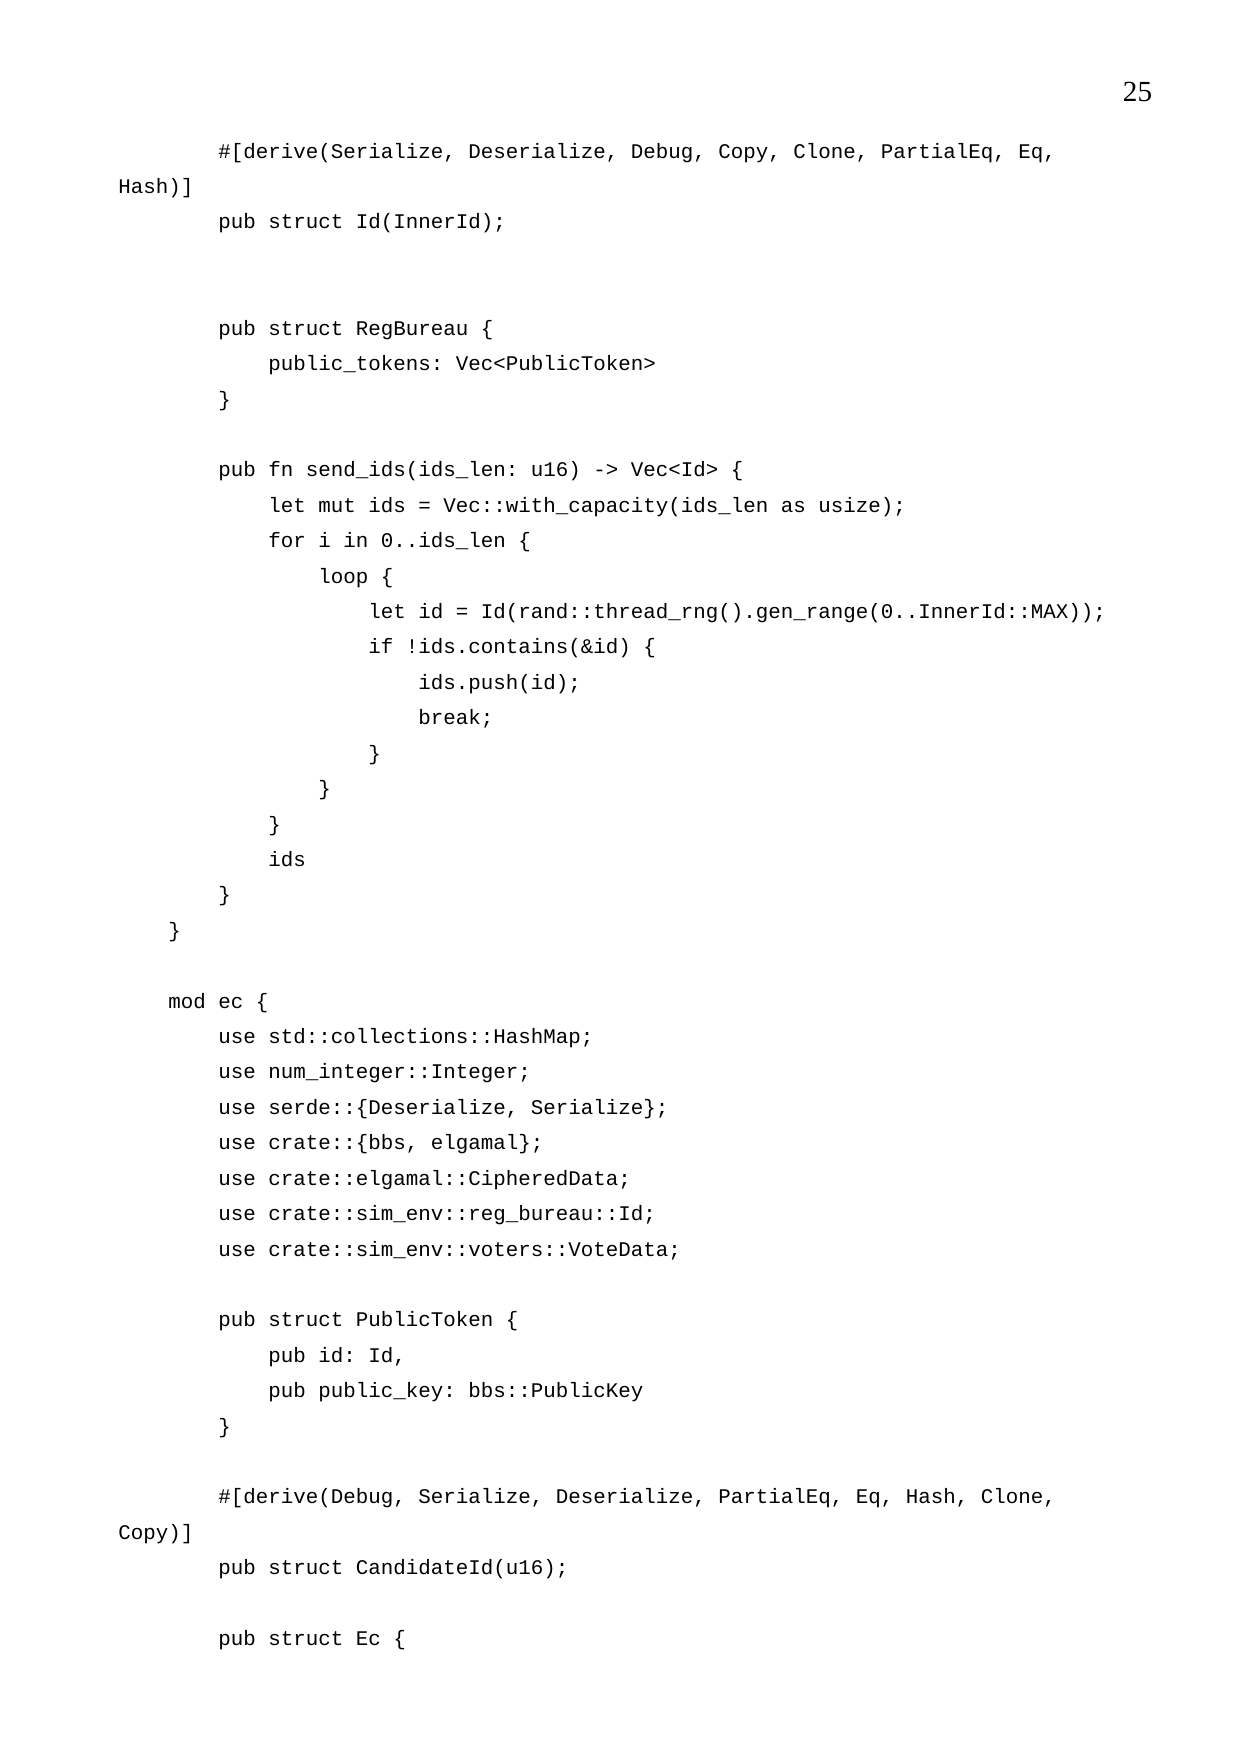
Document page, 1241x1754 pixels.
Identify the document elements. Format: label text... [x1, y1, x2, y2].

text break; [118, 707, 1122, 731]
text use crate::sim_env::voters::VoteData; [118, 1238, 1122, 1262]
text #[derive(Debug, Serialize, Deserialize, PartialEq, Eq, Hash, Clone, Copy)] [118, 1486, 1122, 1546]
text mod ec { [118, 991, 1122, 1014]
text pub struct PublicToken { [118, 1309, 1122, 1333]
text let id = Id(rand::thread_rng().gen_range(0..InnerId::MAX)); [118, 601, 1122, 625]
text use crate::{bbs, elgamal}; [118, 1132, 1122, 1156]
text let mut ids = Vec::with_capacity(ids_len as usize); [118, 495, 1122, 518]
text public_tokens: Vec<PublicToken> [118, 353, 1122, 377]
text use serde::{Deserialize, Serialize}; [118, 1097, 1122, 1121]
text use crate::sim_env::reg_bureau::Id; [118, 1203, 1122, 1227]
text use std::collections::HashMap; [118, 1026, 1122, 1050]
text ids [118, 849, 1122, 873]
text pub id: Id, [118, 1345, 1122, 1368]
text use num_integer::Integer; [118, 1061, 1122, 1085]
text } [118, 884, 1122, 908]
text } [118, 1416, 1122, 1439]
text pub public_key: bbs::PublicKey [118, 1380, 1122, 1404]
text pub struct CandidateId(u16); [118, 1557, 1122, 1581]
text for i in 0..ids_len { [118, 530, 1122, 554]
text if !ids.contains(&id) { [118, 636, 1122, 660]
text pub struct Id(InnerId); [118, 211, 1122, 235]
text } [118, 388, 1122, 412]
text pub fn send_ids(ids_len: u16) -> Vec<Id> { [118, 459, 1122, 483]
text } [118, 778, 1122, 802]
text pub struct RegBureau { [118, 318, 1122, 341]
text #[derive(Serialize, Deserialize, Debug, Copy, Clone, PartialEq, Eq, Hash)] [118, 141, 1122, 200]
text } [118, 743, 1122, 766]
text use crate::elgamal::CipheredData; [118, 1168, 1122, 1191]
text ids.push(id); [118, 672, 1122, 696]
text } [118, 920, 1122, 943]
text pub struct Ec { [118, 1628, 1122, 1652]
text loop { [118, 566, 1122, 589]
text } [118, 813, 1122, 837]
